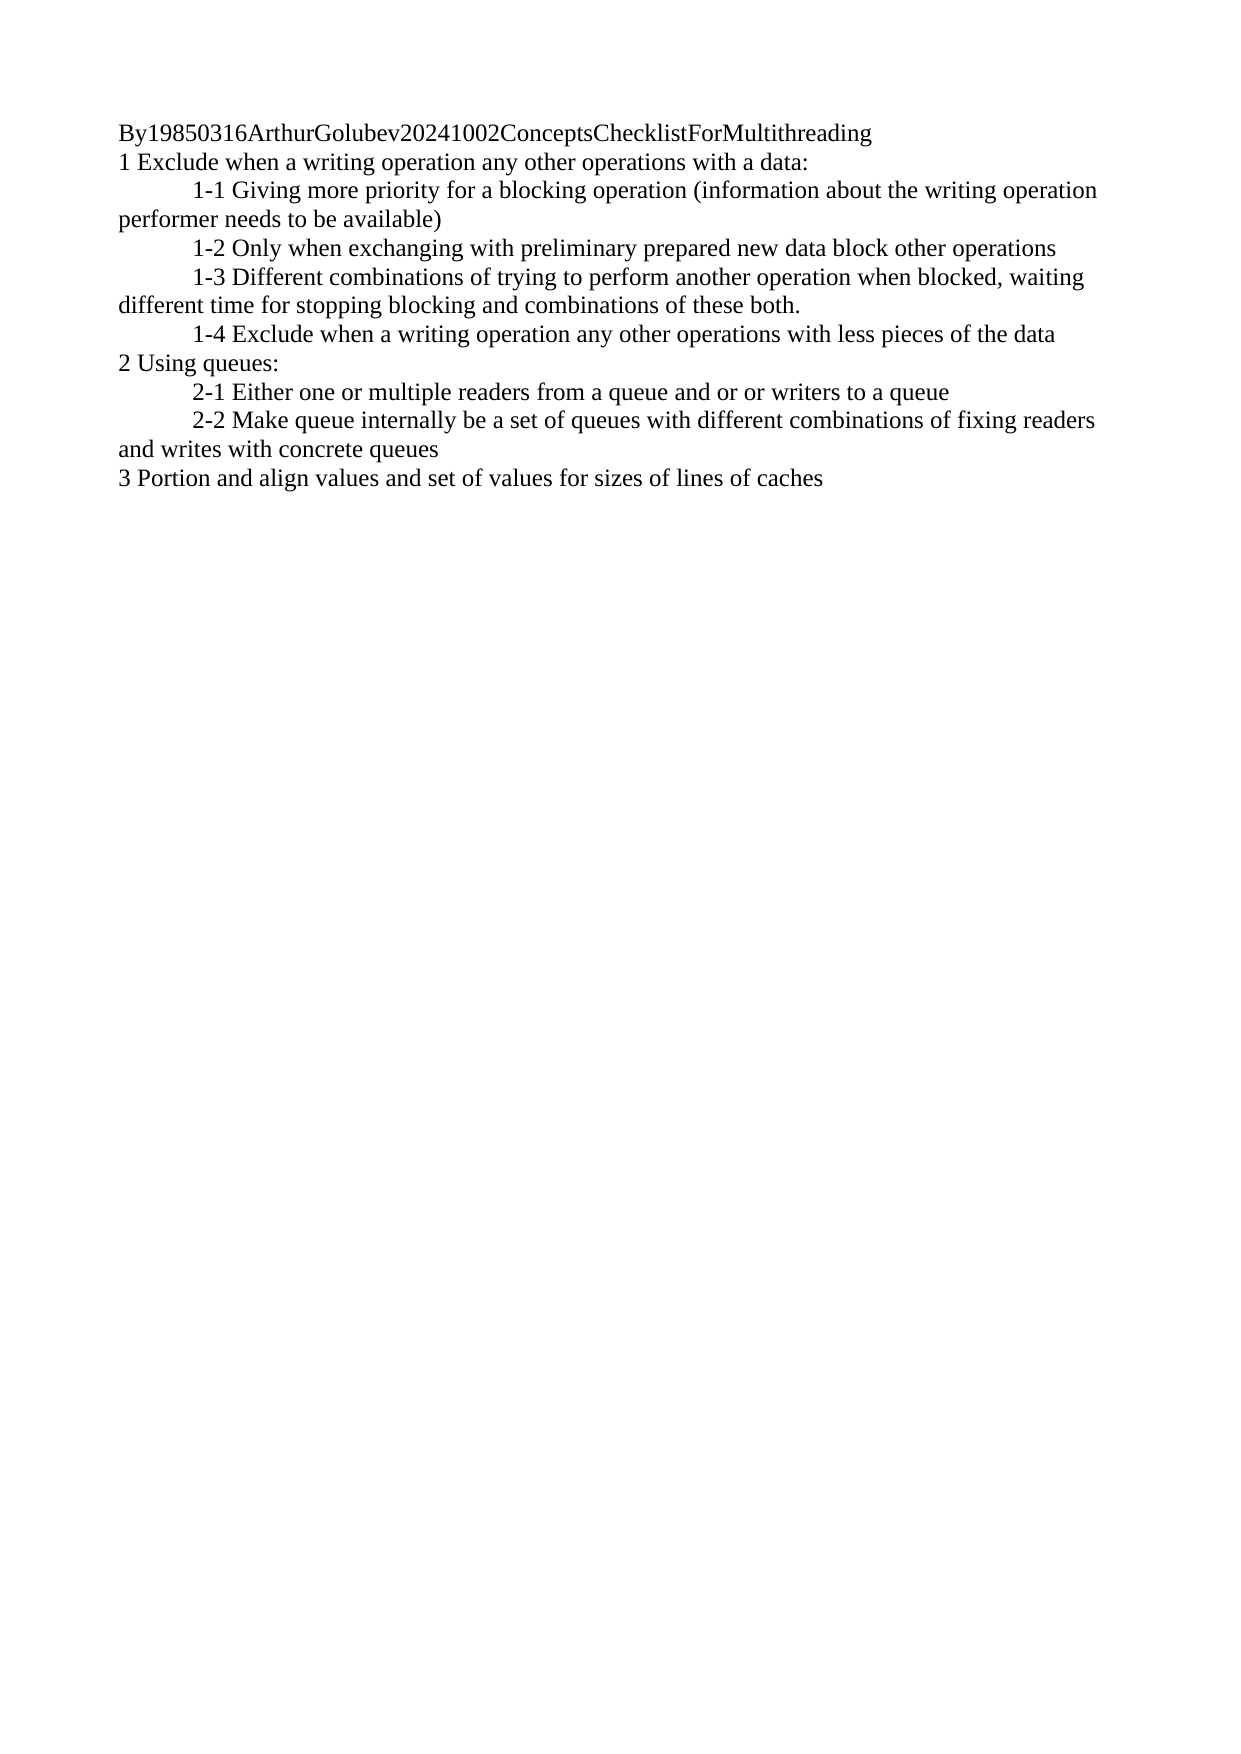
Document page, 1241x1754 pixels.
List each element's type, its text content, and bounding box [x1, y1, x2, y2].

text 1-1 Giving more priority for a blocking operation (information about the writing operation performer needs to be available) [118, 176, 1122, 233]
text 1-2 Only when exchanging with preliminary prepared new data block other operations [118, 233, 1122, 262]
text 3 Portion and align values and set of values for sizes of lines of caches [118, 463, 1122, 492]
text 2-2 Make queue internally be a set of queues with different combinations of fixing readers and writes with concrete queues [118, 406, 1122, 463]
text By19850316ArthurGolubev20241002ConceptsChecklistForMultithreading [118, 118, 1122, 147]
text 2-1 Either one or multiple readers from a queue and or or writers to a queue [118, 377, 1122, 406]
text 1-4 Exclude when a writing operation any other operations with less pieces of the data [118, 319, 1122, 348]
text 2 Using queues: [118, 348, 1122, 377]
text 1 Exclude when a writing operation any other operations with a data: [118, 147, 1122, 176]
text 1-3 Different combinations of trying to perform another operation when blocked, waiting different time for stopping blocking and combinations of these both. [118, 262, 1122, 319]
